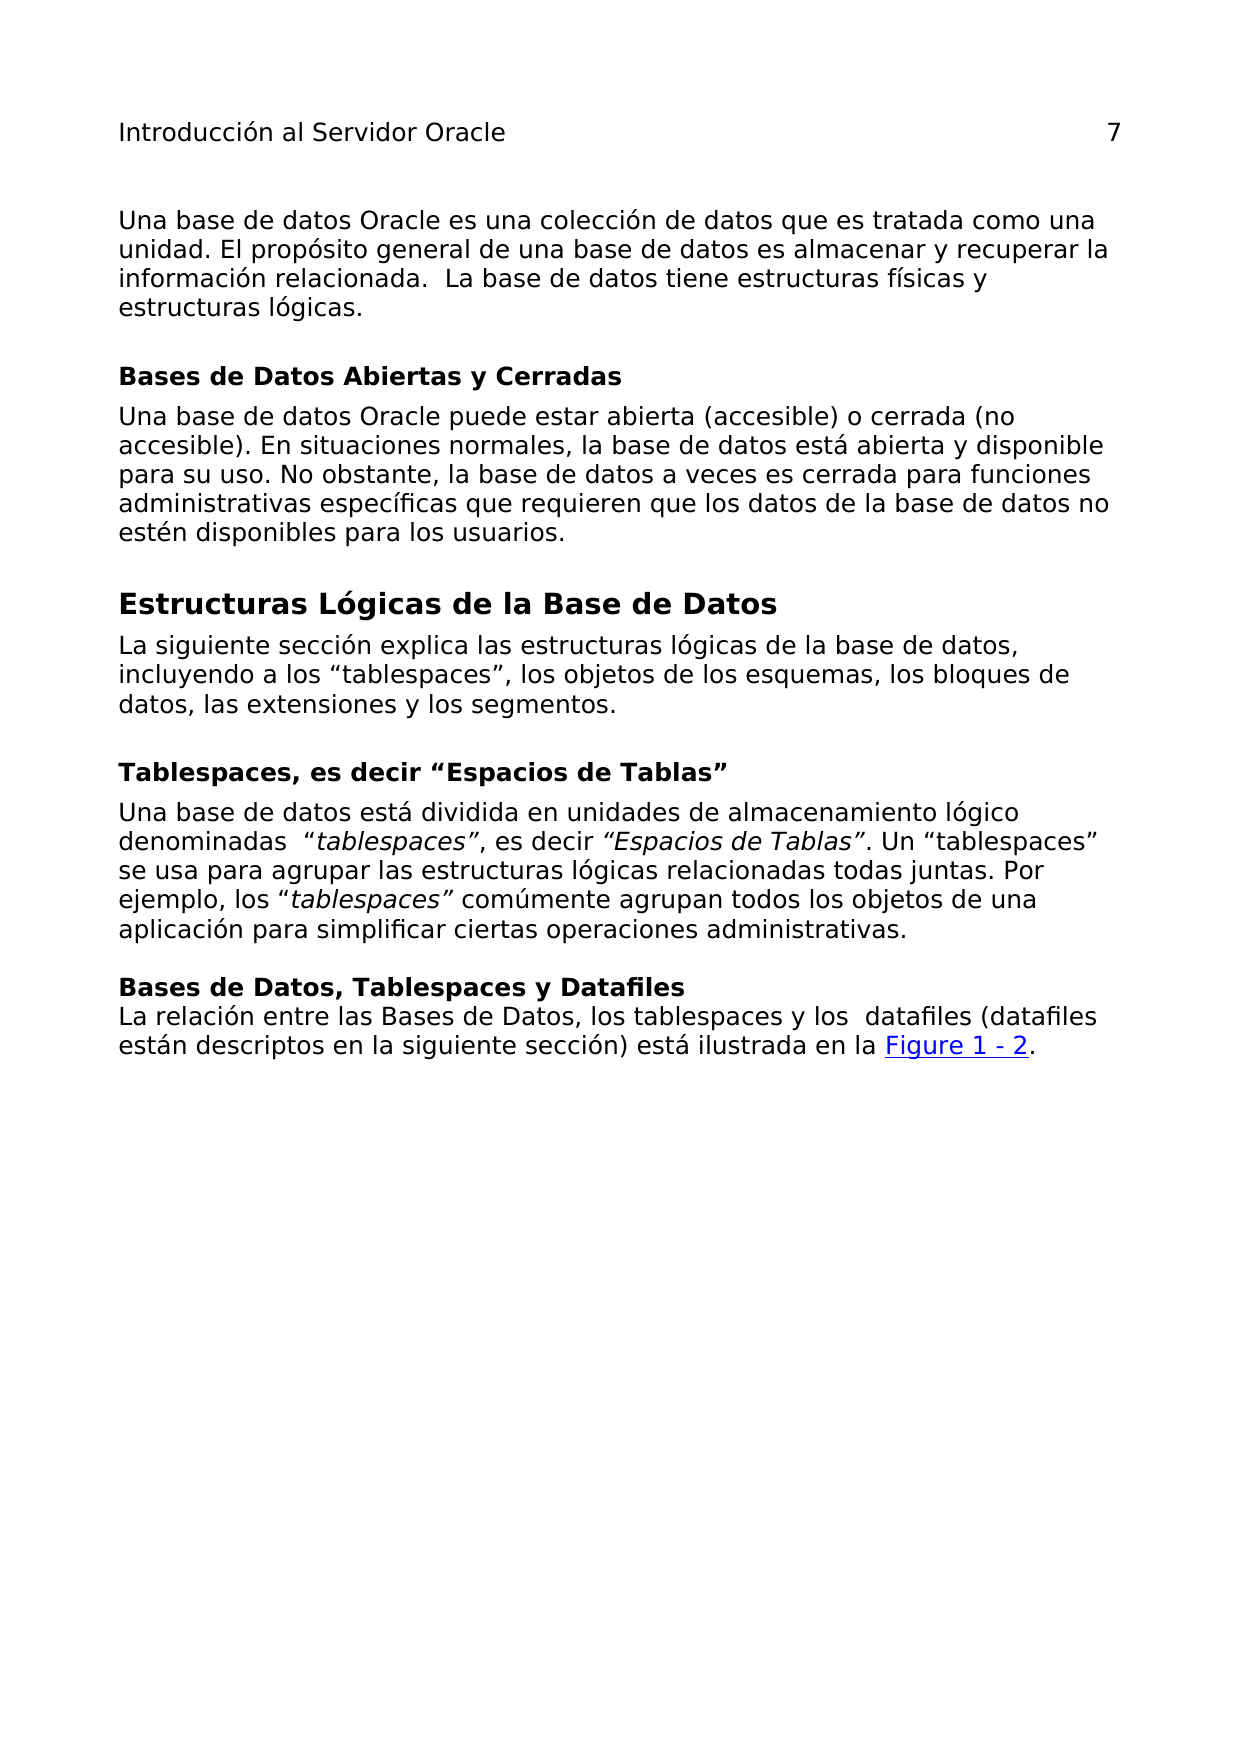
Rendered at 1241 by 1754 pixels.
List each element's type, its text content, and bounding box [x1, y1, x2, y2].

text Una base de datos Oracle es una colección de datos que es tratada como una unidad. El propósito general de una base de datos es almacenar y recuperar la información relacionada. La base de datos tiene estructuras físicas y estructuras lógicas. [118, 206, 1122, 323]
text Una base de datos Oracle puede estar abierta (accesible) o cerrada (no accesible). En situaciones normales, la base de datos está abierta y disponible para su uso. No obstante, la base de datos a veces es cerrada para funciones administrativas específicas que requieren que los datos de la base de datos no estén disponibles para los usuarios. [118, 402, 1122, 548]
text Una base de datos está dividida en unidades de almacenamiento lógico denominadas “tablespaces”, es decir “Espacios de Tablas”. Un “tablespaces” se usa para agrupar las estructuras lógicas relacionadas todas juntas. Por ejemplo, los “tablespaces” comúmente agrupan todos los objetos de una aplicación para simplificar ciertas operaciones administrativas. [118, 798, 1122, 944]
text Bases de Datos Abiertas y Cerradas [118, 362, 1122, 391]
text Estructuras Lógicas de la Base de Datos [118, 587, 1122, 621]
text La siguiente sección explica las estructuras lógicas de la base de datos, incluyendo a los “tablespaces”, los objetos de los esquemas, los bloques de datos, las extensiones y los segmentos. [118, 632, 1122, 719]
text Bases de Datos, Tablespaces y Datafiles [118, 973, 1122, 1002]
text Tablespaces, es decir “Espacios de Tablas” [118, 759, 1122, 788]
text La relación entre las Bases de Datos, los tablespaces y los datafiles (datafiles están descriptos en la siguiente sección) está ilustrada en la Figure 1 - 2. [118, 1002, 1122, 1061]
